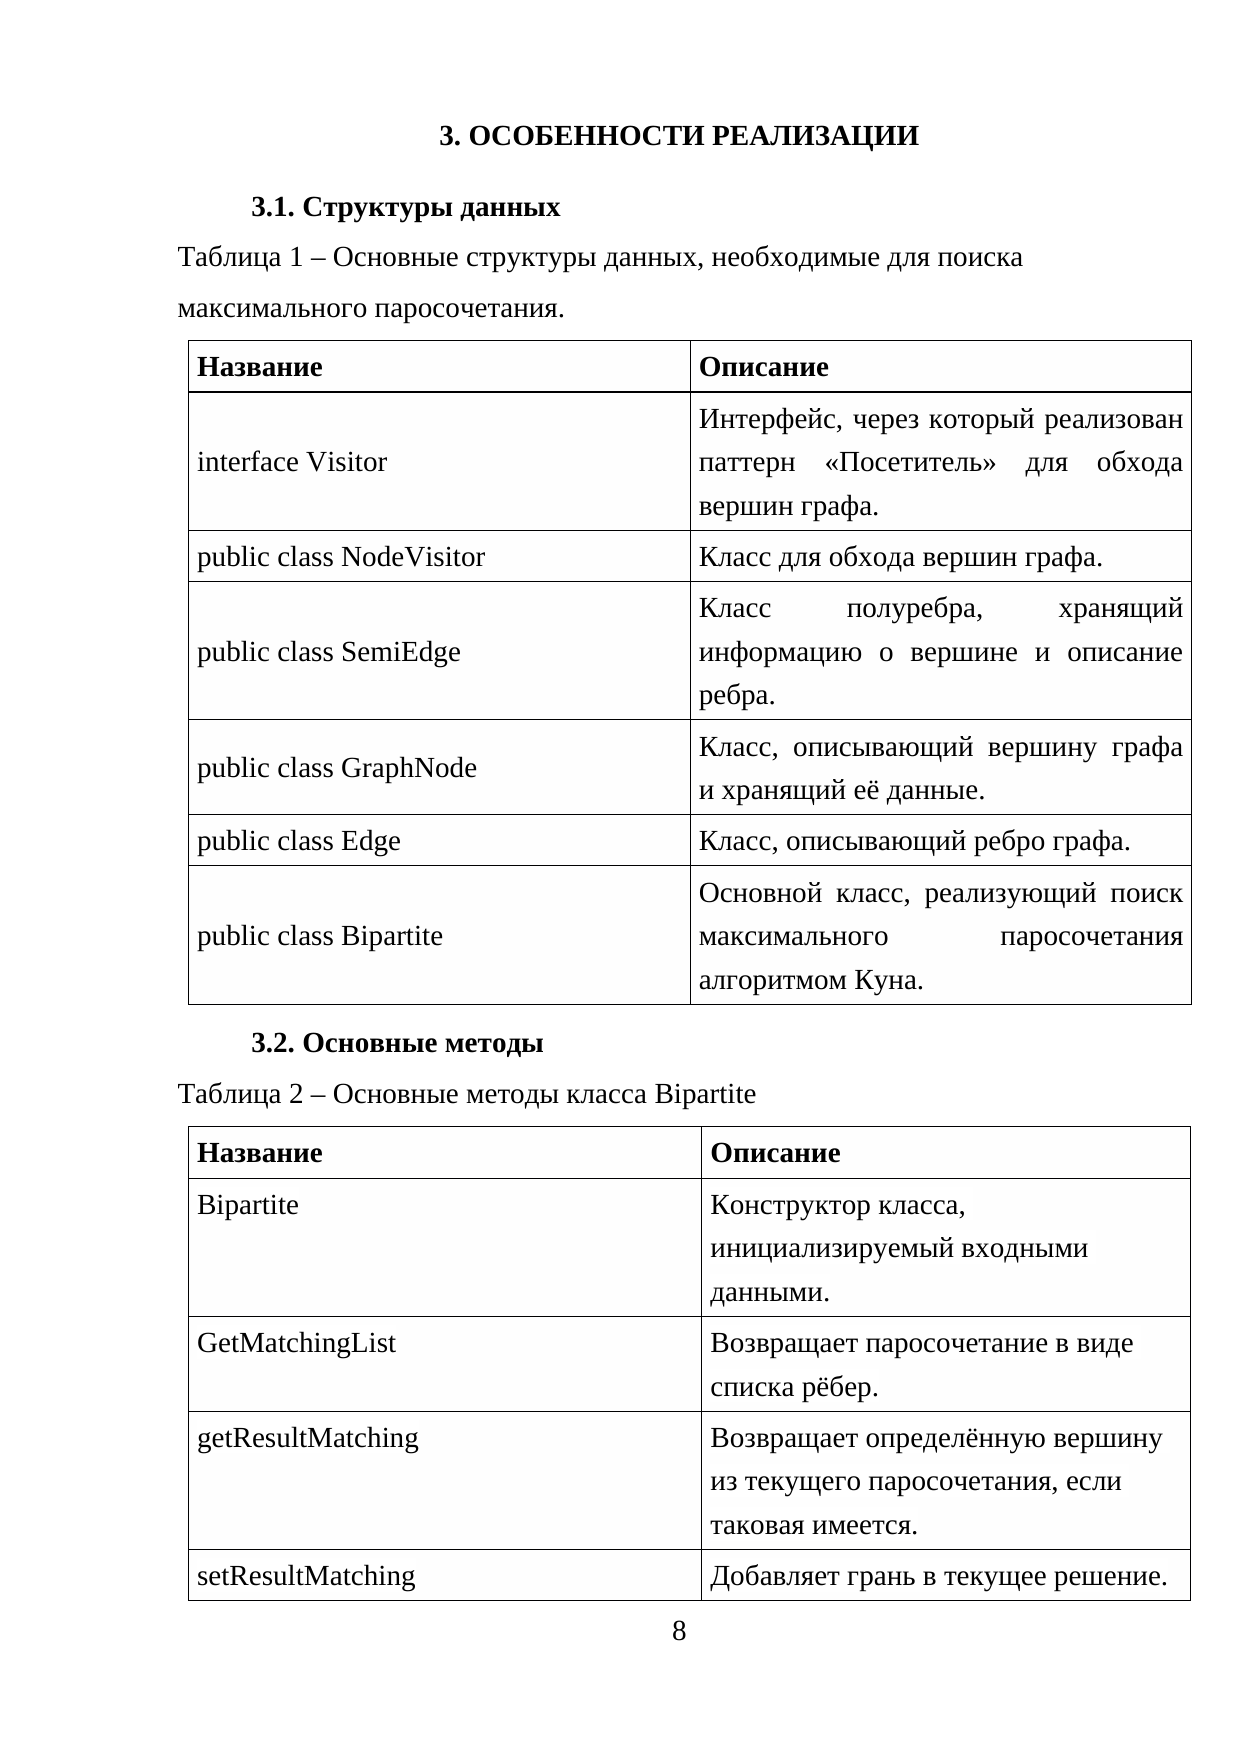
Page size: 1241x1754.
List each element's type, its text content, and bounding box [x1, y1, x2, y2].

subtitle 3.1. Структуры данных [177, 189, 1181, 223]
table_cell Добавляет грань в текущее решение. [702, 1550, 1190, 1600]
subtitle 3.2. Основные методы [177, 1026, 1181, 1059]
table_cell GetMatchingList [189, 1317, 701, 1411]
table_cell Класс, описывающий ребро графа. [691, 815, 1191, 865]
table_cell Интерфейс, через который реализован паттерн «Посетитель» для обхода вершин графа. [691, 393, 1191, 530]
text Таблица 2 – Основные методы класса Bipartite [177, 1076, 1181, 1109]
table_cell public class Edge [189, 815, 690, 865]
table_cell interface Visitor [189, 393, 690, 530]
subtitle 3. Особенности реализации [177, 118, 1181, 152]
table_cell public class NodeVisitor [189, 531, 690, 581]
table_cell Класс полуребра, хранящий информацию о вершине и описание ребра. [691, 582, 1191, 719]
table_cell getResultMatching [189, 1412, 701, 1549]
table_cell Возвращает определённую вершину из текущего паросочетания, если таковая имеется. [702, 1412, 1190, 1549]
table_cell Класс для обхода вершин графа. [691, 531, 1191, 581]
table_cell public class Bipartite [189, 866, 690, 1004]
table_cell Bipartite [189, 1179, 701, 1316]
table_cell Основной класс, реализующий поиск максимального паросочетания алгоритмом Куна. [691, 866, 1191, 1004]
table_cell public class SemiEdge [189, 582, 690, 719]
table_header Описание [702, 1127, 1190, 1177]
text Таблица 1 – Основные структуры данных, необходимые для поиска максимального паросочетания. [177, 239, 1181, 323]
table_cell public class GraphNode [189, 720, 690, 814]
table_cell Возвращает паросочетание в виде списка рёбер. [702, 1317, 1190, 1411]
table_header Описание [691, 341, 1191, 391]
table_cell Класс, описывающий вершину графа и хранящий её данные. [691, 720, 1191, 814]
table_cell setResultMatching [189, 1550, 701, 1600]
table_header Название [189, 341, 690, 391]
table_header Название [189, 1127, 701, 1177]
table_cell Конструктор класса, инициализируемый входными данными. [702, 1179, 1190, 1316]
